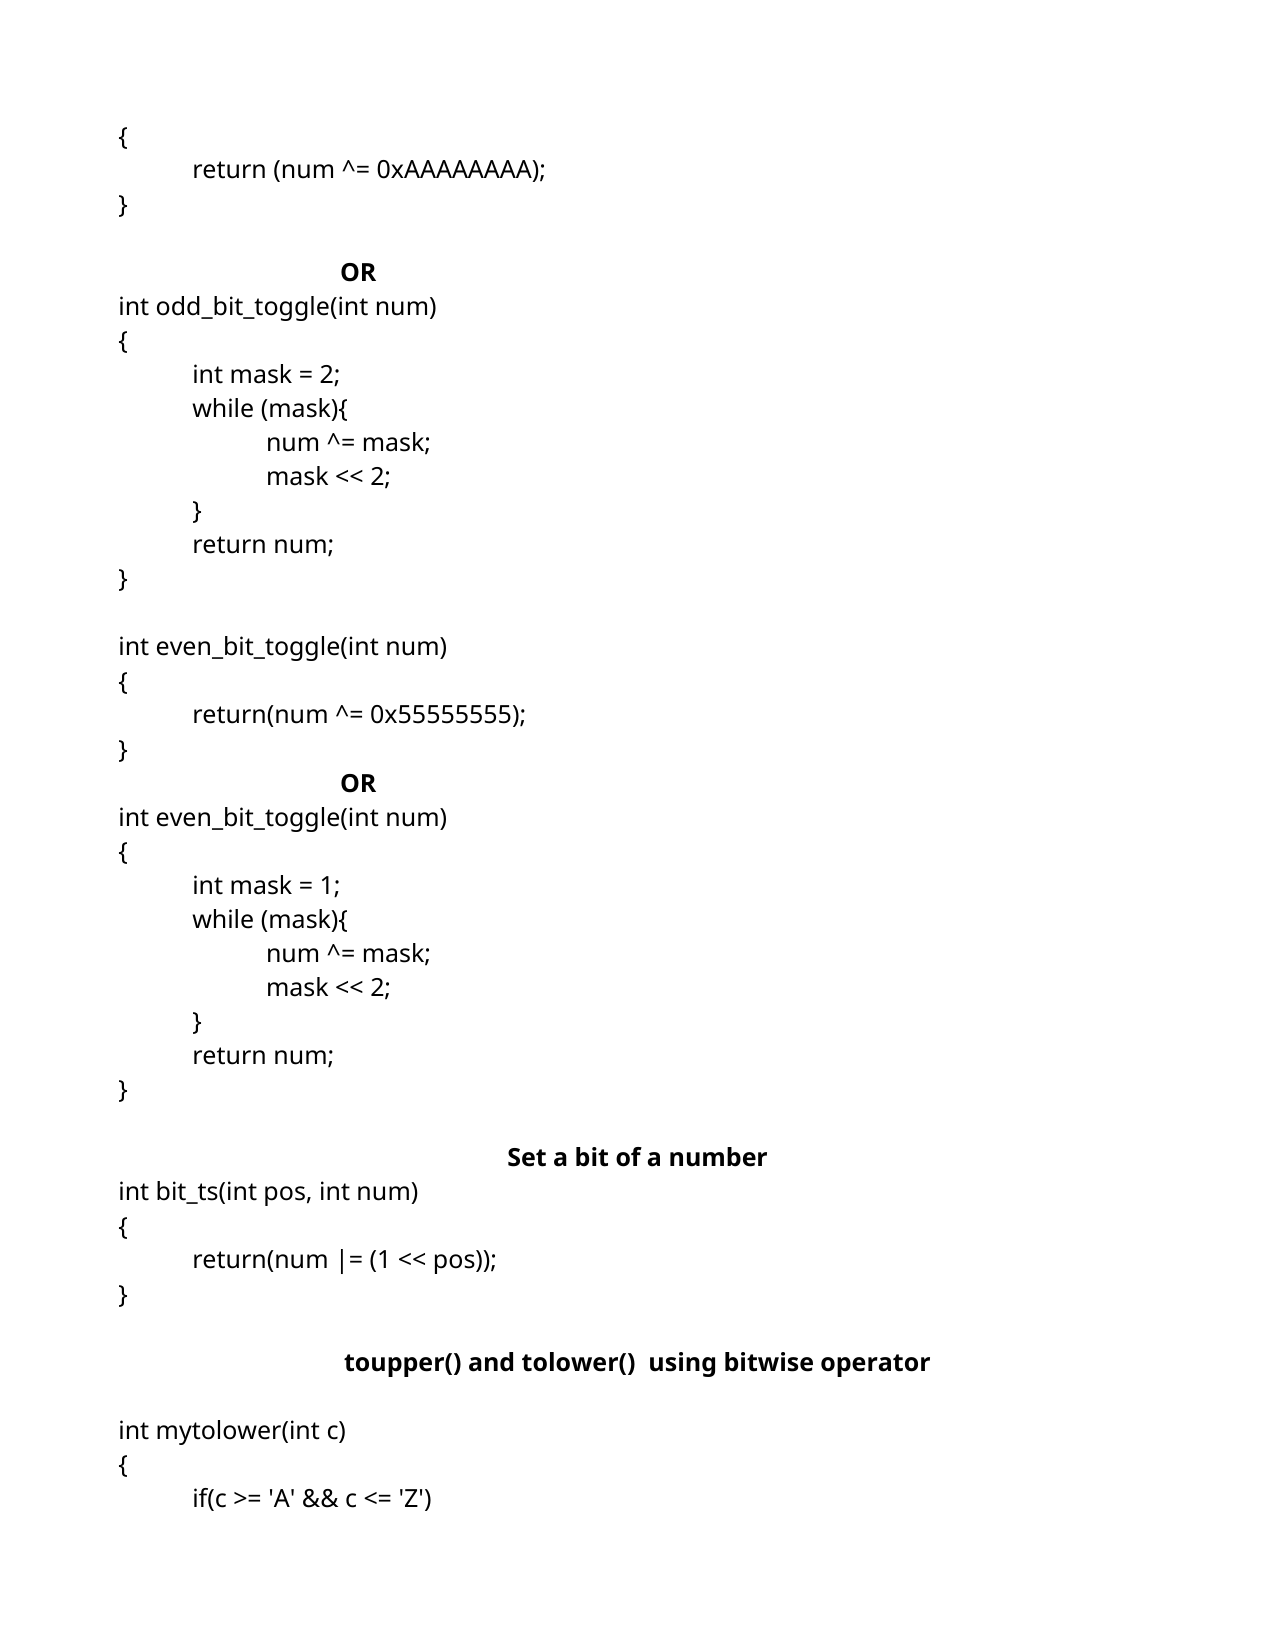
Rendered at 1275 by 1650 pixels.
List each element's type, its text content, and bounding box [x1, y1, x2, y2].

text { [118, 1208, 1157, 1242]
text return(num ^= 0x55555555); [118, 697, 1157, 731]
text return num; [118, 527, 1157, 561]
text } [118, 561, 1157, 595]
text } [118, 1004, 1157, 1038]
text { [118, 322, 1157, 357]
text toupper() and tolower() using bitwise operator [118, 1344, 1157, 1378]
text } [118, 493, 1157, 527]
text } [118, 186, 1157, 220]
text return (num ^= 0xAAAAAAAA); [118, 152, 1157, 186]
text int even_bit_toggle(int num) [118, 799, 1157, 833]
text int bit_ts(int pos, int num) [118, 1174, 1157, 1208]
text int mytolower(int c) [118, 1412, 1157, 1447]
text int odd_bit_toggle(int num) [118, 288, 1157, 322]
text Set a bit of a number [118, 1140, 1157, 1174]
text mask << 2; [118, 970, 1157, 1004]
text num ^= mask; [118, 936, 1157, 970]
text OR [118, 254, 1157, 288]
text { [118, 1447, 1157, 1481]
text int mask = 1; [118, 867, 1157, 902]
text while (mask){ [118, 391, 1157, 425]
text num ^= mask; [118, 425, 1157, 459]
text { [118, 663, 1157, 697]
text mask << 2; [118, 459, 1157, 493]
text } [118, 731, 1157, 765]
text } [118, 1276, 1157, 1310]
text if(c >= 'A' && c <= 'Z') [118, 1481, 1157, 1515]
text OR [118, 765, 1157, 799]
text { [118, 118, 1157, 152]
text int mask = 2; [118, 357, 1157, 391]
text int even_bit_toggle(int num) [118, 629, 1157, 663]
text while (mask){ [118, 902, 1157, 936]
text } [118, 1072, 1157, 1106]
text { [118, 833, 1157, 867]
text return(num |= (1 << pos)); [118, 1242, 1157, 1276]
text return num; [118, 1038, 1157, 1072]
